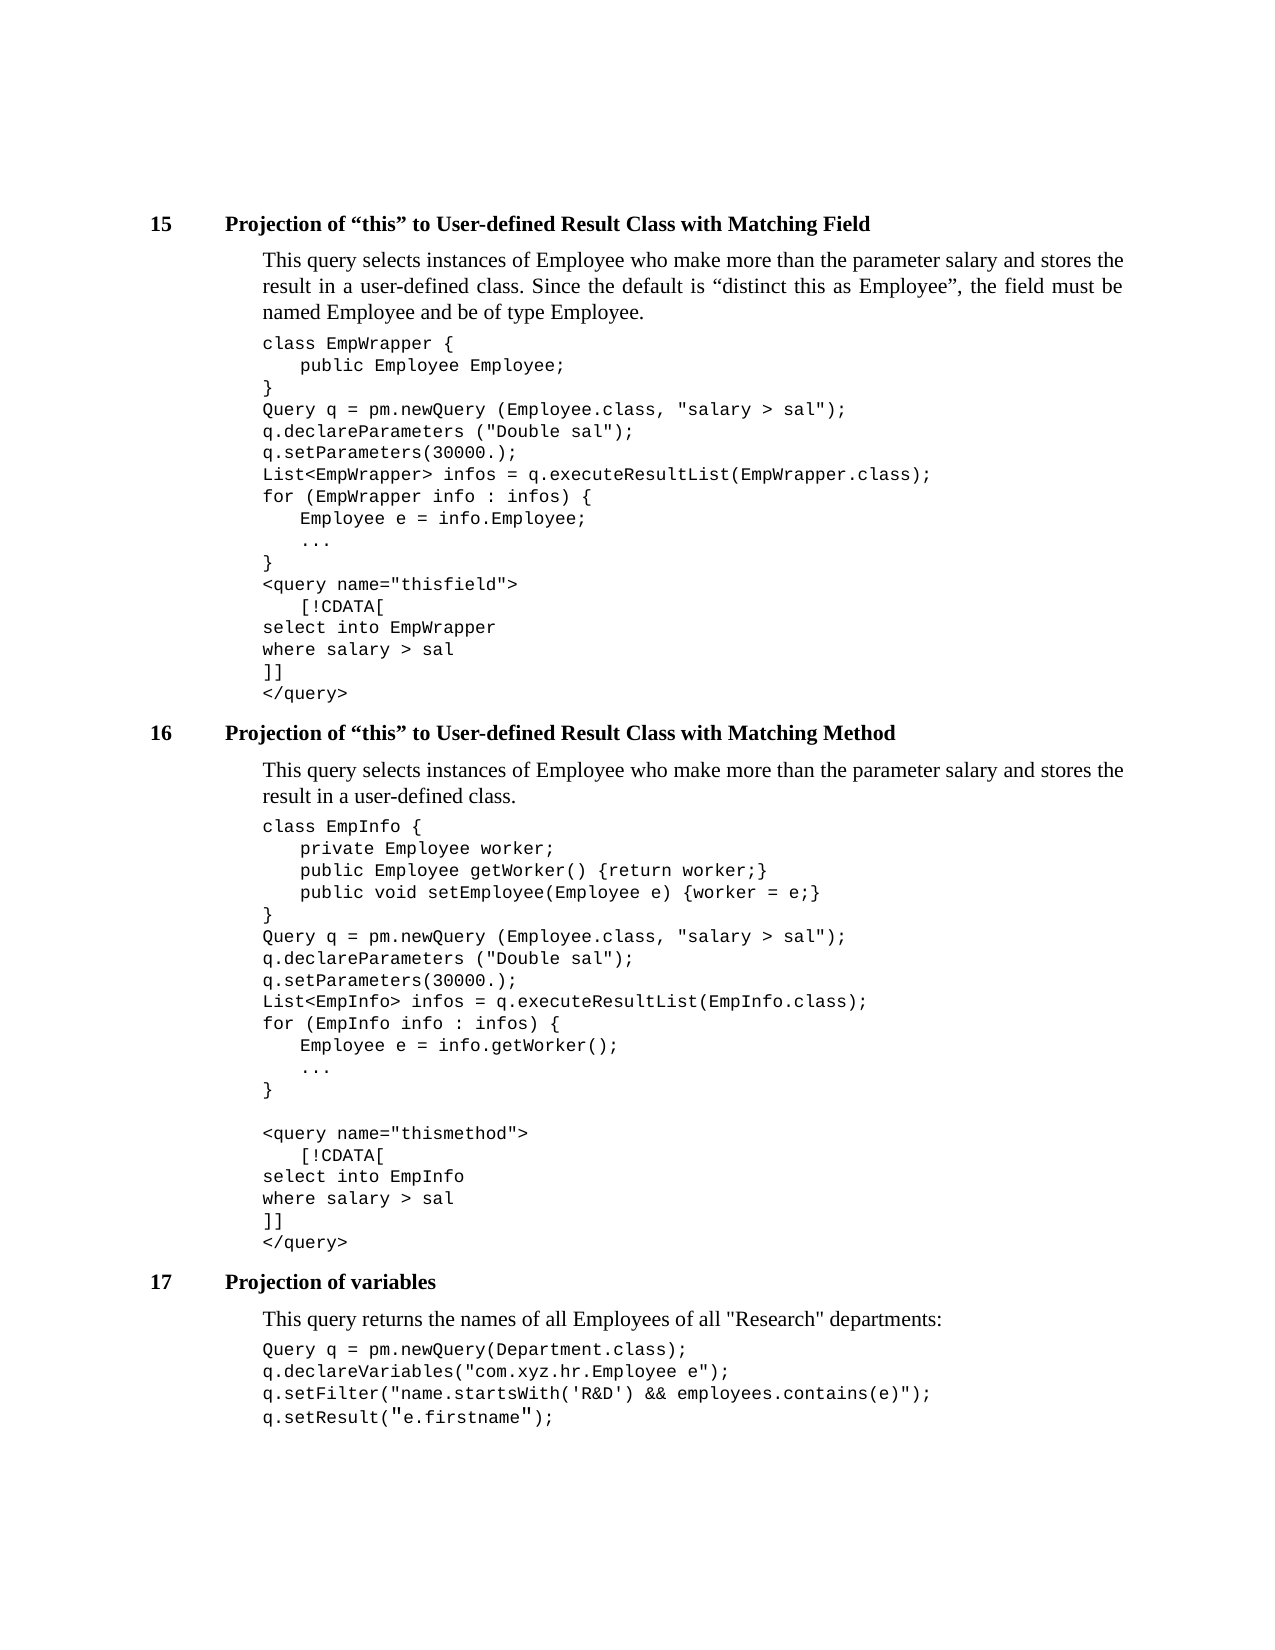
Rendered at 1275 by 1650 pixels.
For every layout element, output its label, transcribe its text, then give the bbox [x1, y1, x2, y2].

text class EmpInfo { [262, 816, 1125, 838]
text <query name="thismethod"> [262, 1122, 1125, 1144]
text ]] [262, 1210, 1125, 1232]
text [!CDATA[ [262, 1144, 1125, 1166]
subtitle Projection of variables [150, 1268, 1125, 1294]
text where salary > sal [262, 1188, 1125, 1210]
text public Employee Employee; [262, 355, 1125, 377]
text Employee e = info.Employee; [262, 508, 1125, 530]
text select into EmpInfo [262, 1166, 1125, 1188]
text public void setEmployee(Employee e) {worker = e;} [262, 882, 1125, 904]
text q.setParameters(30000.); [262, 442, 1125, 464]
text List<EmpInfo> infos = q.executeResultList(EmpInfo.class); [262, 991, 1125, 1013]
text This query returns the names of all Employees of all "Research" departments: [262, 1305, 1125, 1331]
text [!CDATA[ [262, 595, 1125, 617]
text q.setFilter("name.startsWith('R&D') && employees.contains(e)"); [262, 1383, 1125, 1405]
text q.declareParameters ("Double sal"); [262, 947, 1125, 969]
text Query q = pm.newQuery(Department.class); [262, 1339, 1125, 1361]
text ... [262, 1057, 1125, 1079]
text </query> [262, 1232, 1125, 1254]
text This query selects instances of Employee who make more than the parameter salary and stores the result in a user-defined class. [262, 756, 1125, 808]
text select into EmpWrapper [262, 617, 1125, 639]
text Employee e = info.getWorker(); [262, 1035, 1125, 1057]
subtitle Projection of “this” to User-defined Result Class with Matching Field [150, 210, 1125, 236]
text </query> [262, 683, 1125, 705]
text private Employee worker; [262, 838, 1125, 860]
text } [262, 552, 1125, 573]
text Query q = pm.newQuery (Employee.class, "salary > sal"); [262, 398, 1125, 420]
text q.declareVariables("com.xyz.hr.Employee e"); [262, 1361, 1125, 1383]
text q.setResult("e.firstname"); [262, 1405, 1125, 1429]
text class EmpWrapper { [262, 333, 1125, 355]
text } [262, 1079, 1125, 1101]
text This query selects instances of Employee who make more than the parameter salary and stores the result in a user-defined class. Since the default is “distinct this as Employee”, the field must be named Employee and be of type Employee. [262, 246, 1125, 324]
text ]] [262, 661, 1125, 683]
text q.setParameters(30000.); [262, 969, 1125, 991]
text ... [262, 530, 1125, 552]
text Query q = pm.newQuery (Employee.class, "salary > sal"); [262, 926, 1125, 947]
subtitle Projection of “this” to User-defined Result Class with Matching Method [150, 719, 1125, 745]
text } [262, 377, 1125, 398]
text for (EmpWrapper info : infos) { [262, 486, 1125, 508]
text public Employee getWorker() {return worker;} [262, 860, 1125, 882]
text List<EmpWrapper> infos = q.executeResultList(EmpWrapper.class); [262, 464, 1125, 486]
text q.declareParameters ("Double sal"); [262, 420, 1125, 442]
text for (EmpInfo info : infos) { [262, 1013, 1125, 1035]
text } [262, 904, 1125, 926]
text where salary > sal [262, 639, 1125, 661]
text <query name="thisfield"> [262, 573, 1125, 595]
